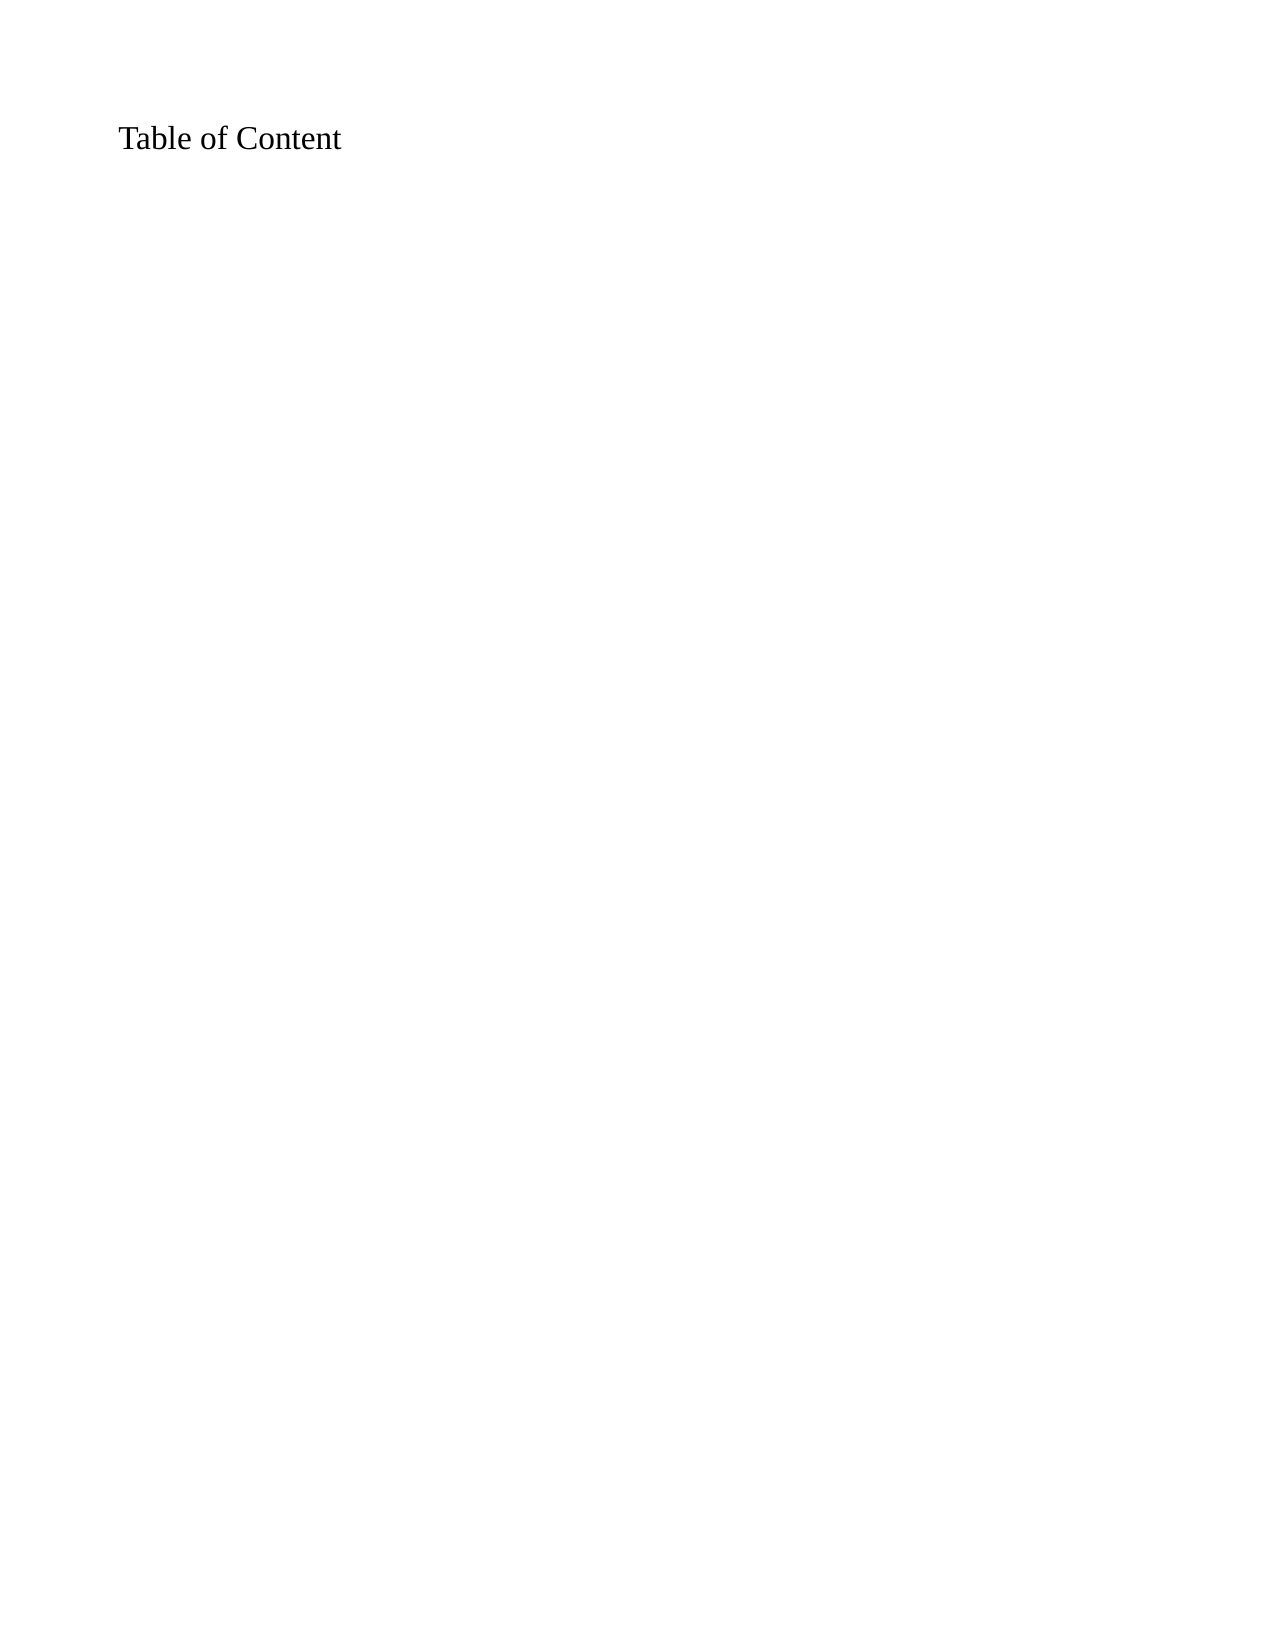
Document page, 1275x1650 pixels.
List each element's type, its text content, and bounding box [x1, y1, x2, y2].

text Table of Content [118, 118, 1157, 156]
